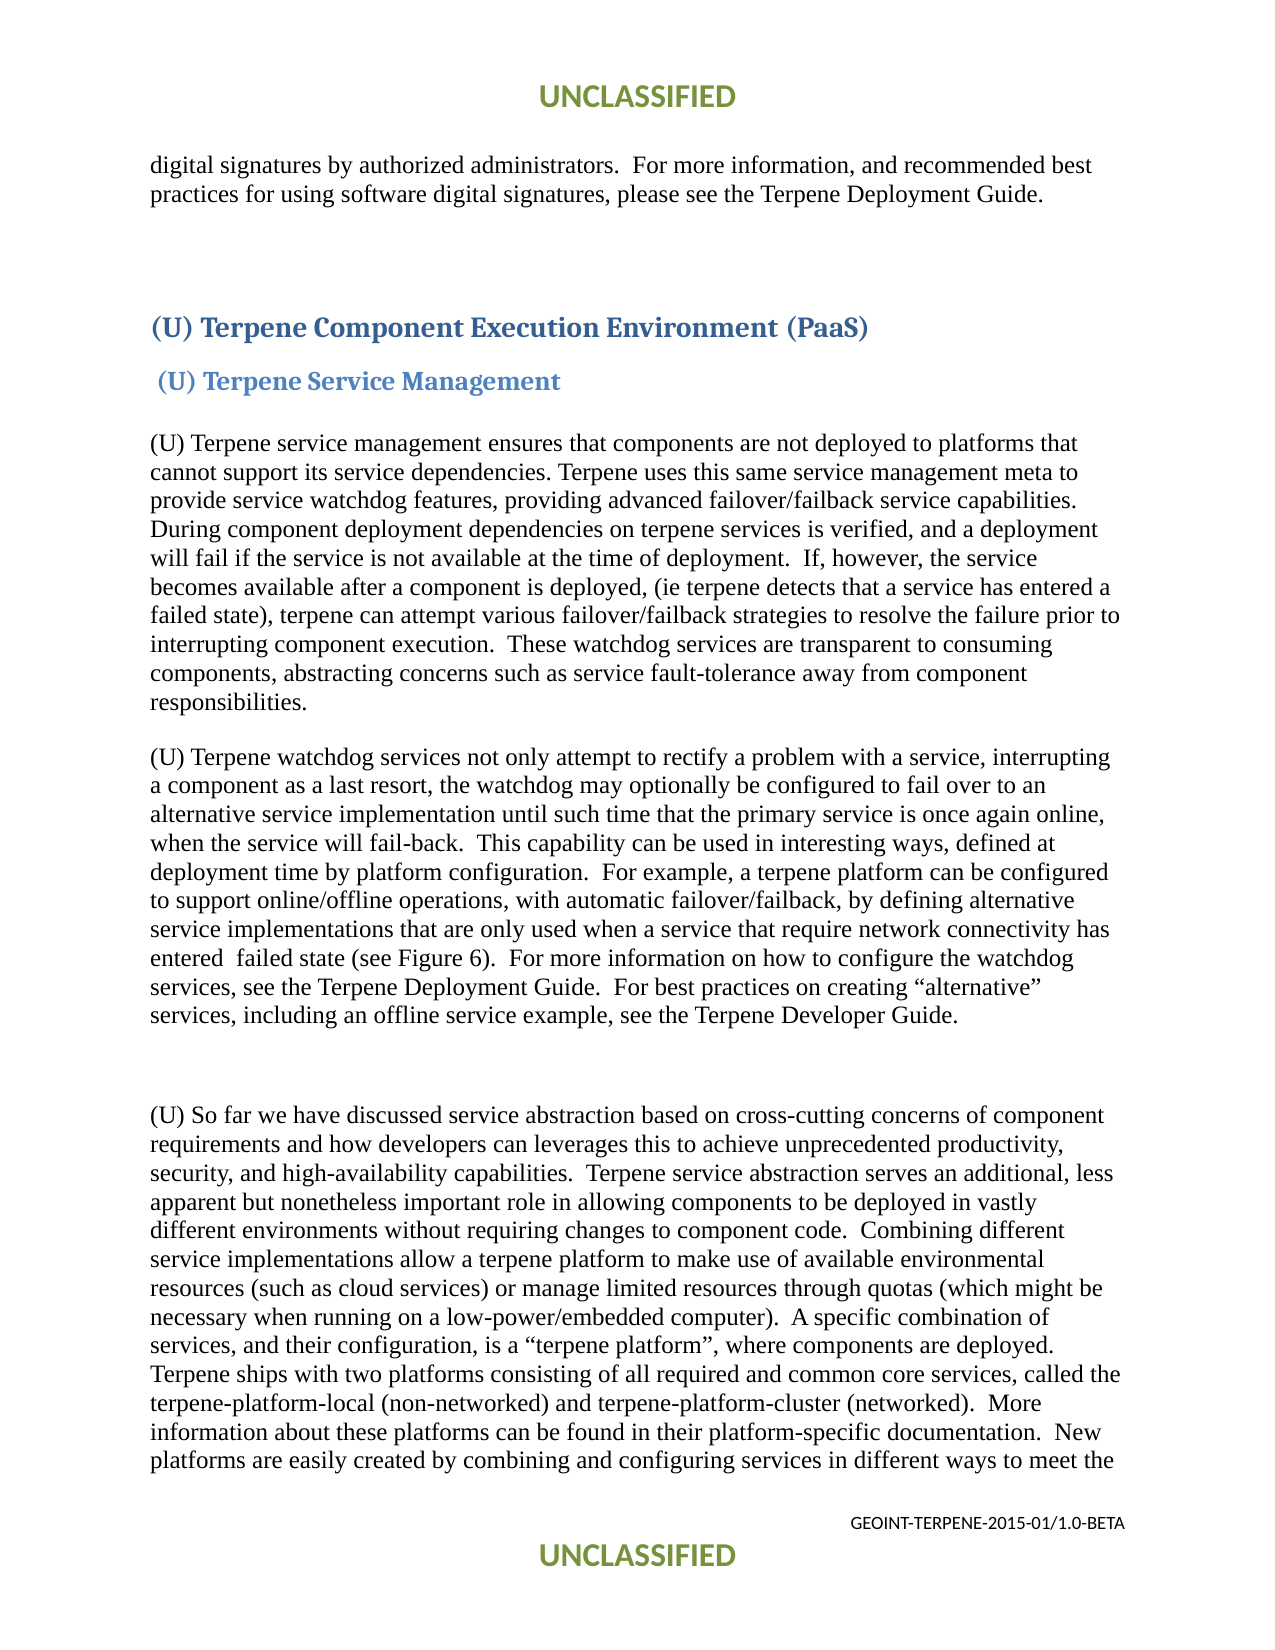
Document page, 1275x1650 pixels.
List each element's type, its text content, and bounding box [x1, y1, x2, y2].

text (U) So far we have discussed service abstraction based on cross-cutting concerns of component requirements and how developers can leverages this to achieve unprecedented productivity, security, and high-availability capabilities. Terpene service abstraction serves an additional, less apparent but nonetheless important role in allowing components to be deployed in vastly different environments without requiring changes to component code. Combining different service implementations allow a terpene platform to make use of available environmental resources (such as cloud services) or manage limited resources through quotas (which might be necessary when running on a low-power/embedded computer). A specific combination of services, and their configuration, is a “terpene platform”, where components are deployed. Terpene ships with two platforms consisting of all required and common core services, called the terpene-platform-local (non-networked) and terpene-platform-cluster (networked). More information about these platforms can be found in their platform-specific documentation. New platforms are easily created by combining and configuring services in different ways to meet the [150, 1100, 1125, 1474]
subtitle (U) Terpene Service Management [150, 366, 1125, 397]
text (U) Terpene watchdog services not only attempt to rectify a problem with a service, interrupting a component as a last resort, the watchdog may optionally be configured to fail over to an alternative service implementation until such time that the primary service is once again online, when the service will fail-back. This capability can be used in interesting ways, defined at deployment time by platform configuration. For example, a terpene platform can be configured to support online/offline operations, with automatic failover/failback, by defining alternative service implementations that are only used when a service that require network connectivity has entered failed state (see Figure 6). For more information on how to configure the watchdog services, see the Terpene Deployment Guide. For best practices on creating “alternative” services, including an offline service example, see the Terpene Developer Guide. [150, 742, 1125, 1029]
text (U) Terpene service management ensures that components are not deployed to platforms that cannot support its service dependencies. Terpene uses this same service management meta to provide service watchdog features, providing advanced failover/failback service capabilities. During component deployment dependencies on terpene services is verified, and a deployment will fail if the service is not available at the time of deployment. If, however, the service becomes available after a component is deployed, (ie terpene detects that a service has entered a failed state), terpene can attempt various failover/failback strategies to resolve the failure prior to interrupting component execution. These watchdog services are transparent to consuming components, abstracting concerns such as service fault-tolerance away from component responsibilities. [150, 428, 1125, 716]
subtitle (U) Terpene Component Execution Environment (PaaS) [150, 312, 1125, 345]
text digital signatures by authorized administrators. For more information, and recommended best practices for using software digital signatures, please see the Terpene Deployment Guide. [150, 150, 1125, 207]
